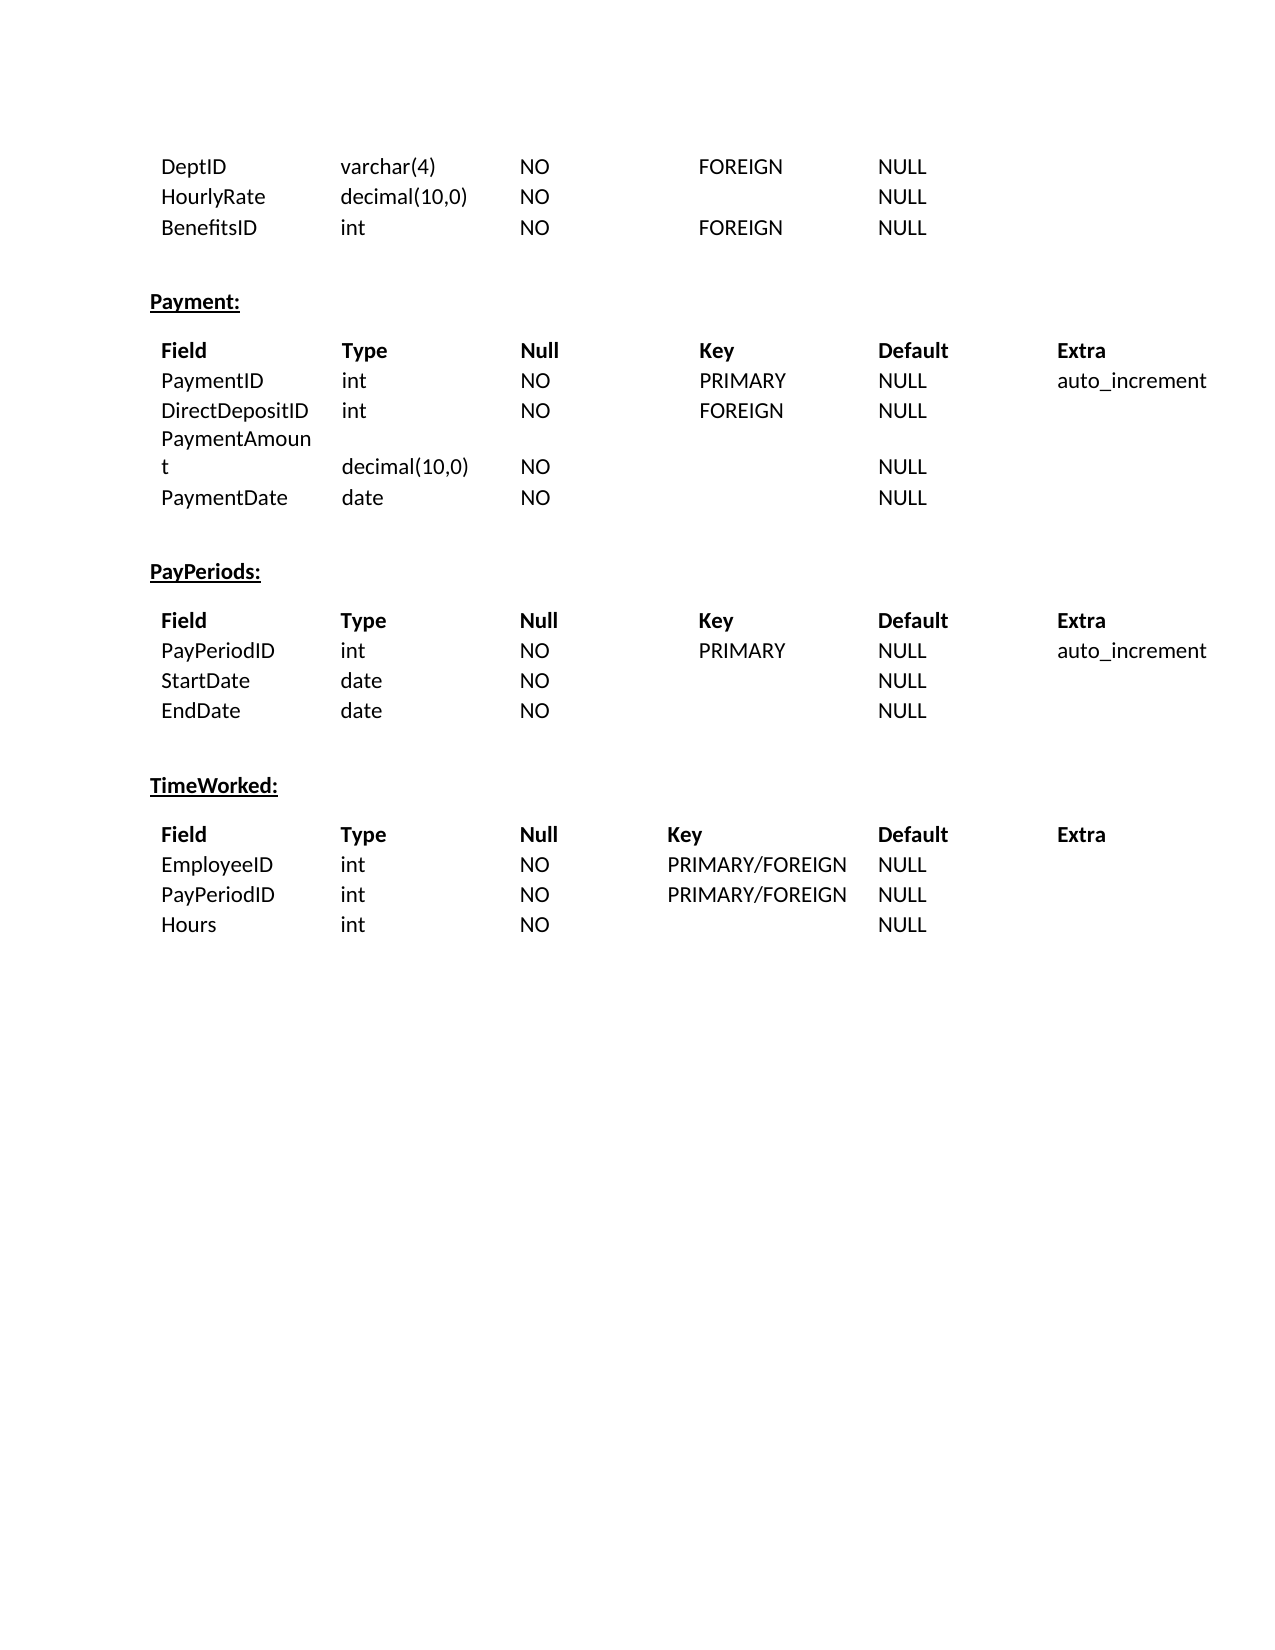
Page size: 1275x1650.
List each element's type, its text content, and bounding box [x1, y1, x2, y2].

table_cell [688, 694, 867, 724]
table_cell int [330, 394, 509, 424]
table_header Type [330, 334, 509, 364]
table_cell [1046, 908, 1225, 938]
table_cell int [329, 908, 508, 938]
table_header Extra [1046, 604, 1225, 634]
table_cell PayPeriodID [150, 878, 329, 908]
table_cell FOREIGN [688, 394, 867, 424]
table_cell NO [508, 180, 687, 210]
table_cell [688, 180, 867, 210]
table_cell PaymentDate [150, 480, 330, 511]
text TimeWorked: [150, 771, 1125, 799]
table_cell NULL [867, 480, 1046, 511]
table_cell NULL [867, 180, 1046, 210]
table_header Default [867, 818, 1046, 848]
table_cell NO [508, 908, 656, 938]
table_cell int [329, 848, 508, 878]
table_cell EndDate [150, 694, 329, 724]
table_cell NULL [867, 150, 1046, 180]
table_header Default [867, 604, 1046, 634]
table_cell NO [508, 634, 687, 664]
table_cell auto_increment [1046, 364, 1225, 394]
table_header Field [150, 604, 329, 634]
table_cell NO [508, 848, 656, 878]
table_cell date [329, 694, 508, 724]
text PayPeriods: [150, 557, 1125, 585]
table_header Type [329, 604, 508, 634]
table_header Key [656, 818, 867, 848]
table_cell [1046, 210, 1225, 241]
table_cell Hours [150, 908, 329, 938]
table_header Field [150, 334, 330, 364]
table_cell [1046, 480, 1225, 511]
table_cell [1046, 424, 1225, 480]
text Payment: [150, 287, 1125, 315]
table_cell [1046, 394, 1225, 424]
table_cell PRIMARY/FOREIGN [656, 848, 867, 878]
table_cell auto_increment [1046, 634, 1225, 664]
table_cell [1046, 694, 1225, 724]
table_cell NO [508, 694, 687, 724]
table_cell NULL [867, 664, 1046, 694]
table_cell [1046, 664, 1225, 694]
table_cell HourlyRate [150, 180, 329, 210]
table_cell PRIMARY/FOREIGN [656, 878, 867, 908]
table_cell int [329, 210, 508, 241]
table_cell StartDate [150, 664, 329, 694]
table_cell NULL [867, 878, 1046, 908]
table_cell NULL [867, 908, 1046, 938]
table_cell [688, 664, 867, 694]
table_cell [1046, 180, 1225, 210]
table_header Extra [1046, 334, 1225, 364]
table_cell date [329, 664, 508, 694]
table_cell date [330, 480, 509, 511]
table_cell PaymentID [150, 364, 330, 394]
table_cell FOREIGN [688, 150, 867, 180]
table_cell NULL [867, 848, 1046, 878]
table_header Extra [1046, 818, 1225, 848]
table_cell [656, 908, 867, 938]
table_cell DirectDepositID [150, 394, 330, 424]
table_cell NO [508, 210, 687, 241]
table_header Default [867, 334, 1046, 364]
table_cell int [329, 634, 508, 664]
table_header Null [508, 604, 687, 634]
table_cell [1046, 878, 1225, 908]
table_cell NO [509, 424, 688, 480]
table_cell NULL [867, 694, 1046, 724]
table_cell [1046, 150, 1225, 180]
table_cell BenefitsID [150, 210, 329, 241]
table_header Type [329, 818, 508, 848]
table_header Null [508, 818, 656, 848]
table_cell int [329, 878, 508, 908]
table_cell varchar(4) [329, 150, 508, 180]
table_cell NO [508, 664, 687, 694]
table_header Key [688, 604, 867, 634]
table_cell [1046, 848, 1225, 878]
table_cell FOREIGN [688, 210, 867, 241]
table_cell NULL [867, 364, 1046, 394]
table_cell decimal(10,0) [329, 180, 508, 210]
table_cell NULL [867, 424, 1046, 480]
table_cell EmployeeID [150, 848, 329, 878]
table_cell NO [508, 878, 656, 908]
table_cell NULL [867, 394, 1046, 424]
table_cell PayPeriodID [150, 634, 329, 664]
table_cell PRIMARY [688, 634, 867, 664]
table_cell NULL [867, 210, 1046, 241]
table_header Null [509, 334, 688, 364]
table_cell NO [509, 480, 688, 511]
table_cell int [330, 364, 509, 394]
table_cell decimal(10,0) [330, 424, 509, 480]
table_cell PRIMARY [688, 364, 867, 394]
table_cell [688, 424, 867, 480]
table_cell NO [509, 364, 688, 394]
table_cell DeptID [150, 150, 329, 180]
table_cell NO [508, 150, 687, 180]
table_header Key [688, 334, 867, 364]
table_cell [688, 480, 867, 511]
table_cell NULL [867, 634, 1046, 664]
table_header Field [150, 818, 329, 848]
table_cell PaymentAmount [150, 424, 330, 480]
table_cell NO [509, 394, 688, 424]
